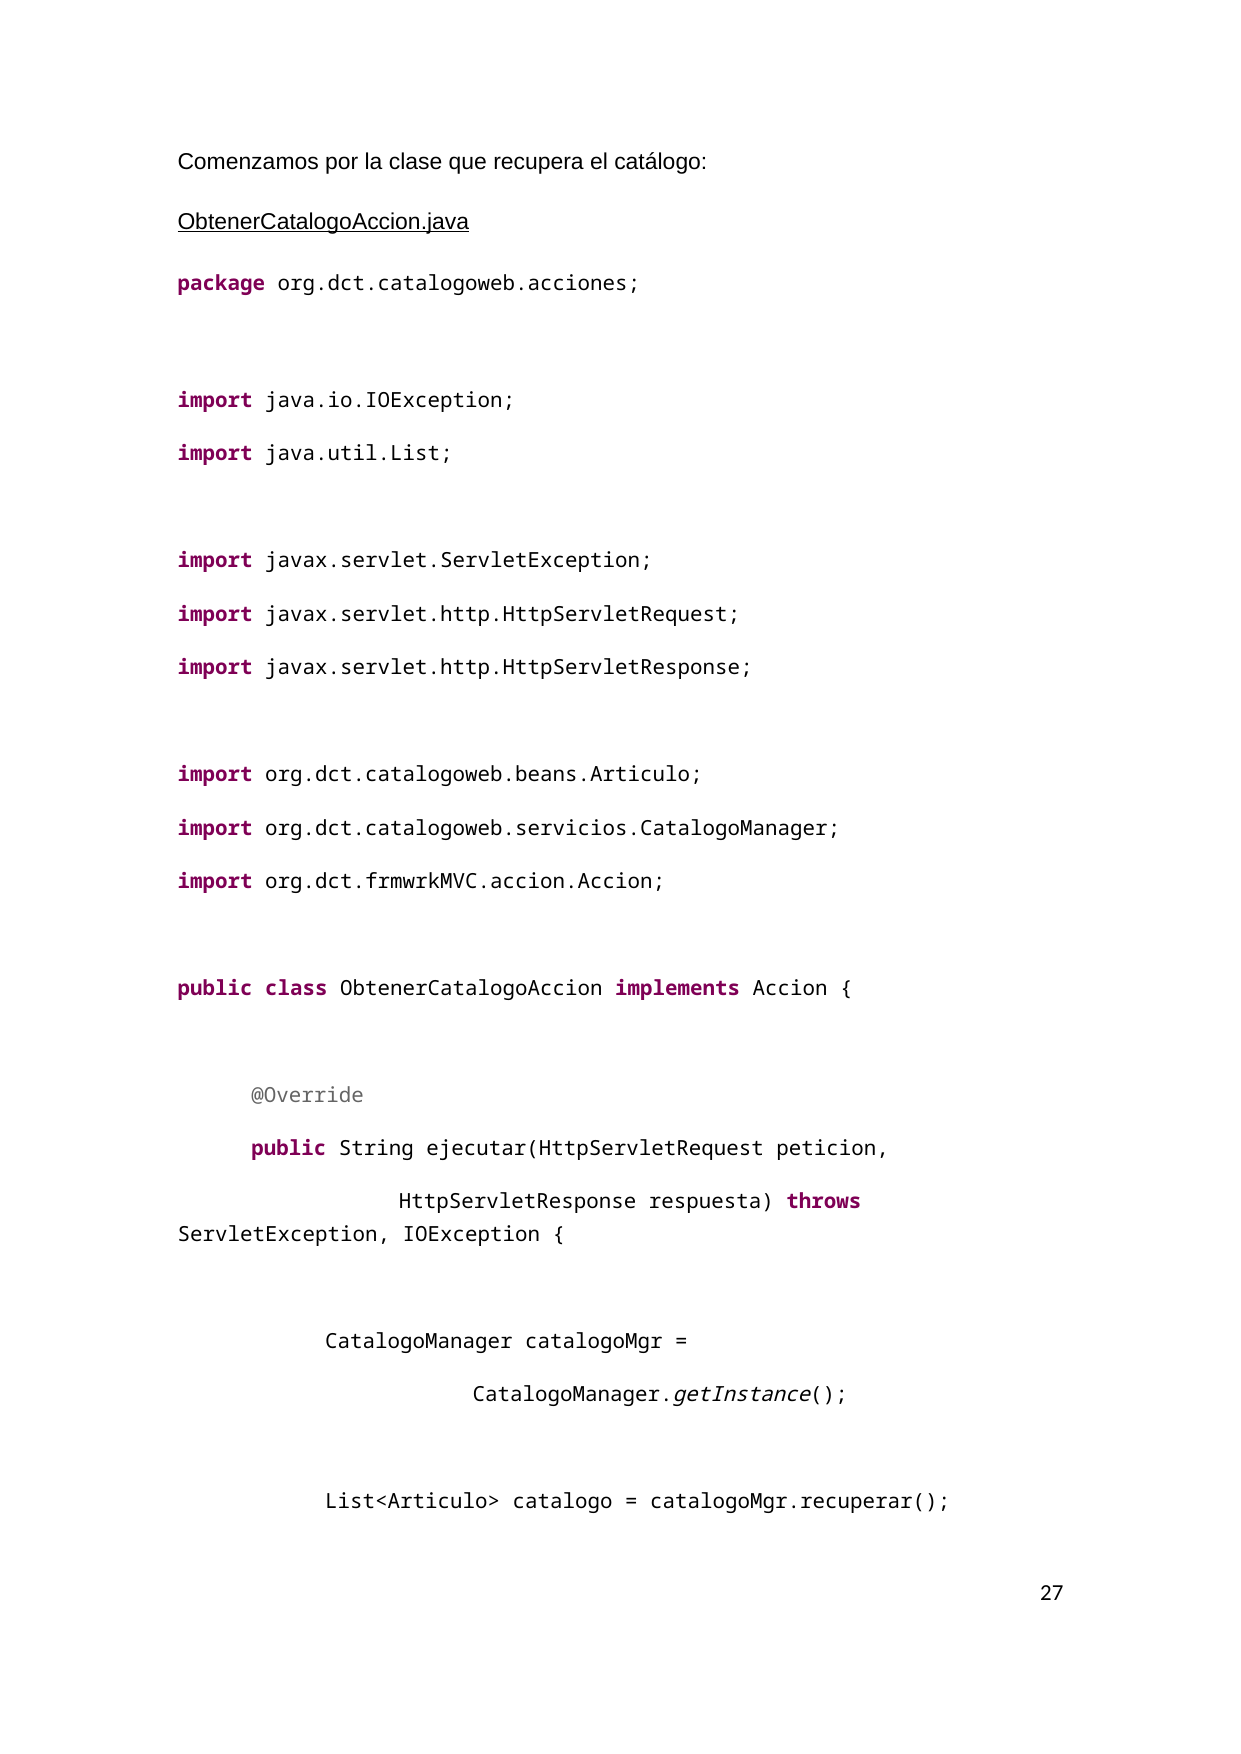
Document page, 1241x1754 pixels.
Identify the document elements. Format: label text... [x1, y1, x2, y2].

text import org.dct.catalogoweb.beans.Articulo; [177, 759, 1063, 788]
text import javax.servlet.http.HttpServletRequest; [177, 599, 1063, 627]
text Comenzamos por la clase que recupera el catálogo: [177, 148, 1063, 174]
text import javax.servlet.ServletException; [177, 545, 1063, 574]
text import org.dct.catalogoweb.servicios.CatalogoManager; [177, 813, 1063, 841]
text List<Articulo> catalogo = catalogoMgr.recuperar(); [177, 1486, 1063, 1515]
text CatalogoManager.getInstance(); [177, 1379, 1063, 1408]
text public String ejecutar(HttpServletRequest peticion, [177, 1133, 1063, 1162]
text CatalogoManager catalogoMgr = [177, 1326, 1063, 1354]
text package org.dct.catalogoweb.acciones; [177, 268, 1063, 297]
text ObtenerCatalogoAccion.java [177, 208, 1063, 234]
text import java.io.IOException; [177, 385, 1063, 413]
text import javax.servlet.http.HttpServletResponse; [177, 652, 1063, 681]
text HttpServletResponse respuesta) throws ServletException, IOException { [177, 1187, 1063, 1248]
text @Override [177, 1080, 1063, 1108]
text public class ObtenerCatalogoAccion implements Accion { [177, 973, 1063, 1001]
text import org.dct.frmwrkMVC.accion.Accion; [177, 866, 1063, 894]
text import java.util.List; [177, 438, 1063, 467]
